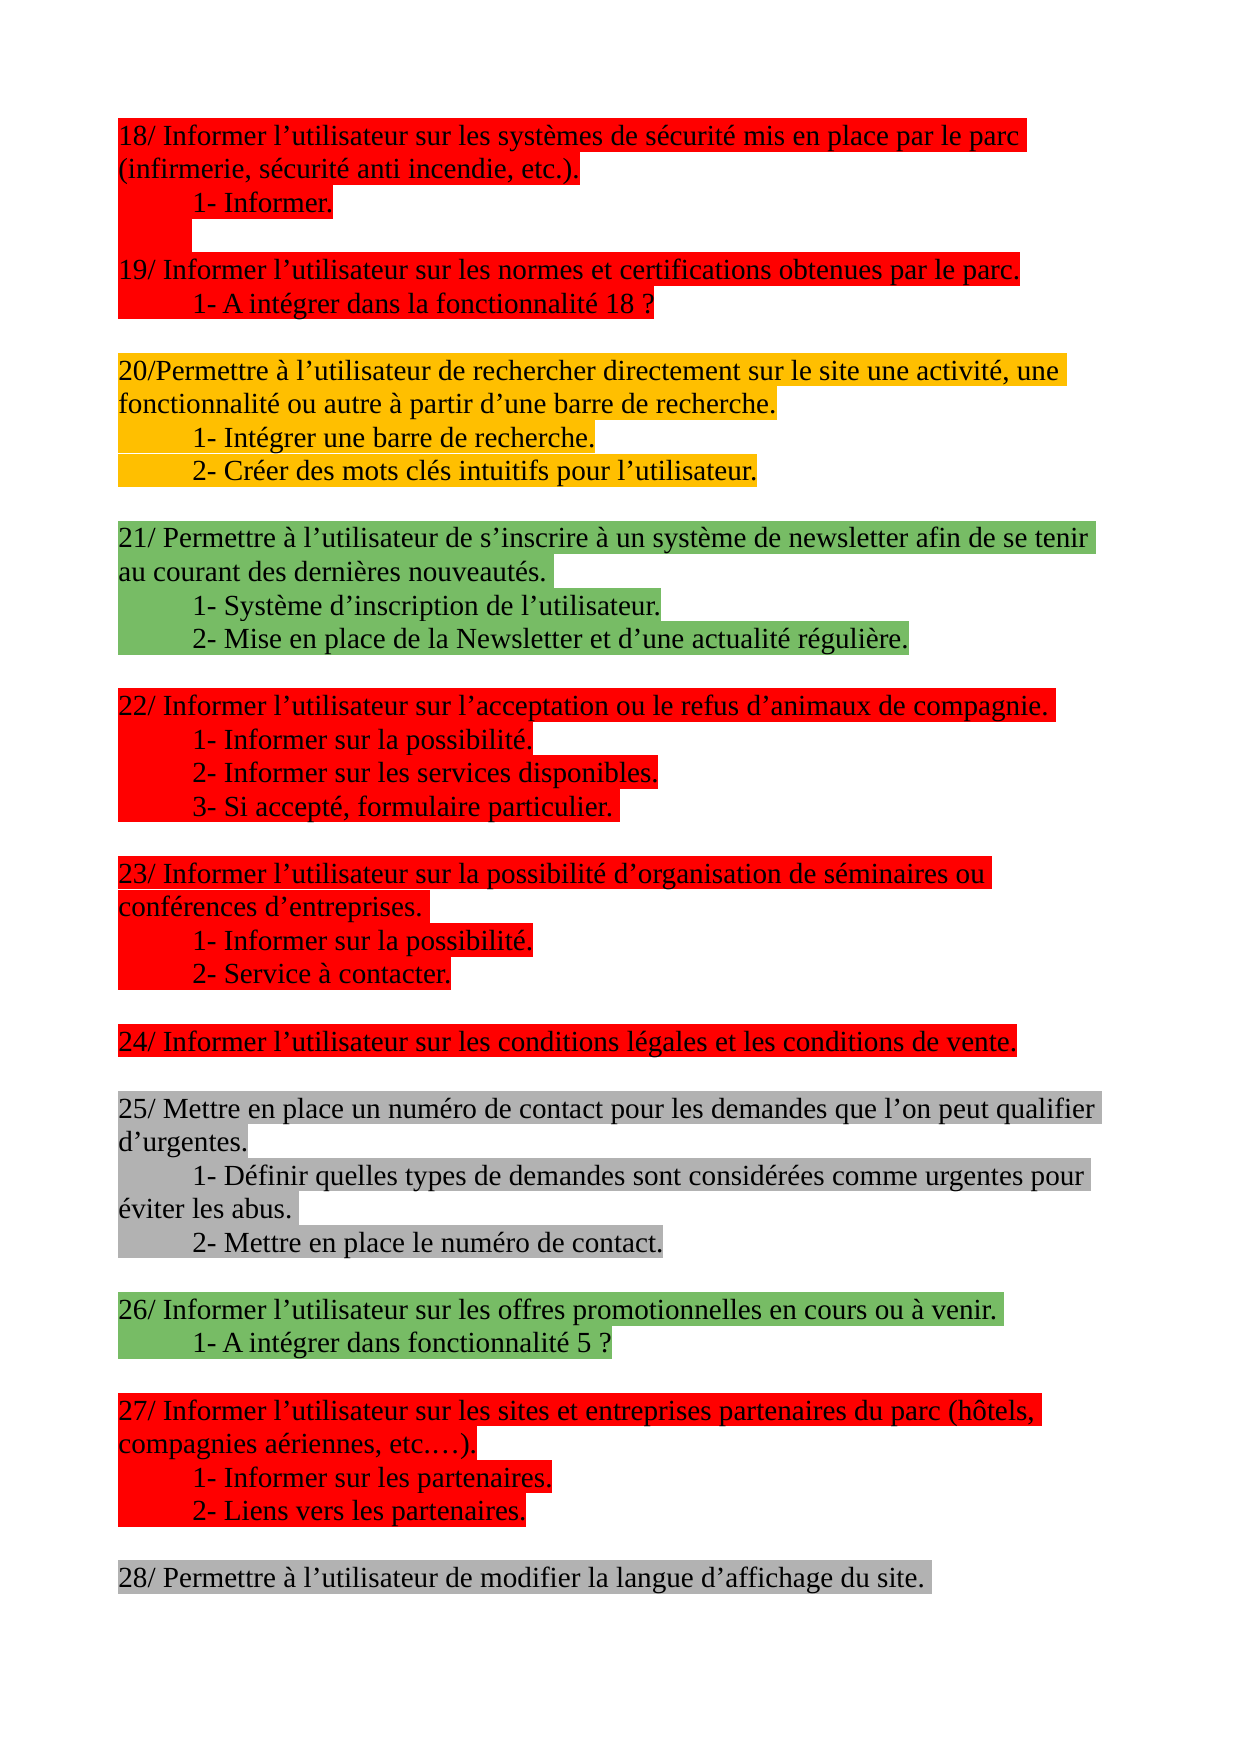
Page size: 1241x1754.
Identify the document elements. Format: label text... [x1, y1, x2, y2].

text 22/ Informer l’utilisateur sur l’acceptation ou le refus d’animaux de compagnie. [118, 688, 1122, 722]
text 20/Permettre à l’utilisateur de rechercher directement sur le site une activité, une fonctionnalité ou autre à partir d’une barre de recherche. [118, 353, 1122, 420]
text 2- Mise en place de la Newsletter et d’une actualité régulière. [118, 621, 1122, 655]
text 2- Mettre en place le numéro de contact. [118, 1225, 1122, 1258]
text 23/ Informer l’utilisateur sur la possibilité d’organisation de séminaires ou conférences d’entreprises. [118, 856, 1122, 923]
text 1- A intégrer dans fonctionnalité 5 ? [118, 1326, 1122, 1359]
text 1- Système d’inscription de l’utilisateur. [118, 588, 1122, 621]
text 1- Intégrer une barre de recherche. [118, 420, 1122, 453]
text 2- Créer des mots clés intuitifs pour l’utilisateur. [118, 453, 1122, 487]
text 1- Informer. [118, 185, 1122, 219]
text 1- Informer sur la possibilité. [118, 923, 1122, 957]
text 1- Définir quelles types de demandes sont considérées comme urgentes pour éviter les abus. [118, 1158, 1122, 1225]
text 18/ Informer l’utilisateur sur les systèmes de sécurité mis en place par le parc (infirmerie, sécurité anti incendie, etc.). [118, 118, 1122, 185]
text 24/ Informer l’utilisateur sur les conditions légales et les conditions de vente. [118, 1024, 1122, 1057]
text 2- Informer sur les services disponibles. [118, 755, 1122, 789]
text 19/ Informer l’utilisateur sur les normes et certifications obtenues par le parc. [118, 252, 1122, 286]
text 2- Liens vers les partenaires. [118, 1493, 1122, 1527]
text 1- A intégrer dans la fonctionnalité 18 ? [118, 286, 1122, 319]
text 26/ Informer l’utilisateur sur les offres promotionnelles en cours ou à venir. [118, 1292, 1122, 1326]
text 28/ Permettre à l’utilisateur de modifier la langue d’affichage du site. [118, 1560, 1122, 1594]
text 1- Informer sur les partenaires. [118, 1460, 1122, 1493]
text 25/ Mettre en place un numéro de contact pour les demandes que l’on peut qualifier d’urgentes. [118, 1091, 1122, 1158]
text 21/ Permettre à l’utilisateur de s’inscrire à un système de newsletter afin de se tenir au courant des dernières nouveautés. [118, 521, 1122, 588]
text 2- Service à contacter. [118, 957, 1122, 990]
text 27/ Informer l’utilisateur sur les sites et entreprises partenaires du parc (hôtels, compagnies aériennes, etc.…). [118, 1393, 1122, 1460]
text 3- Si accepté, formulaire particulier. [118, 789, 1122, 822]
text 1- Informer sur la possibilité. [118, 722, 1122, 755]
